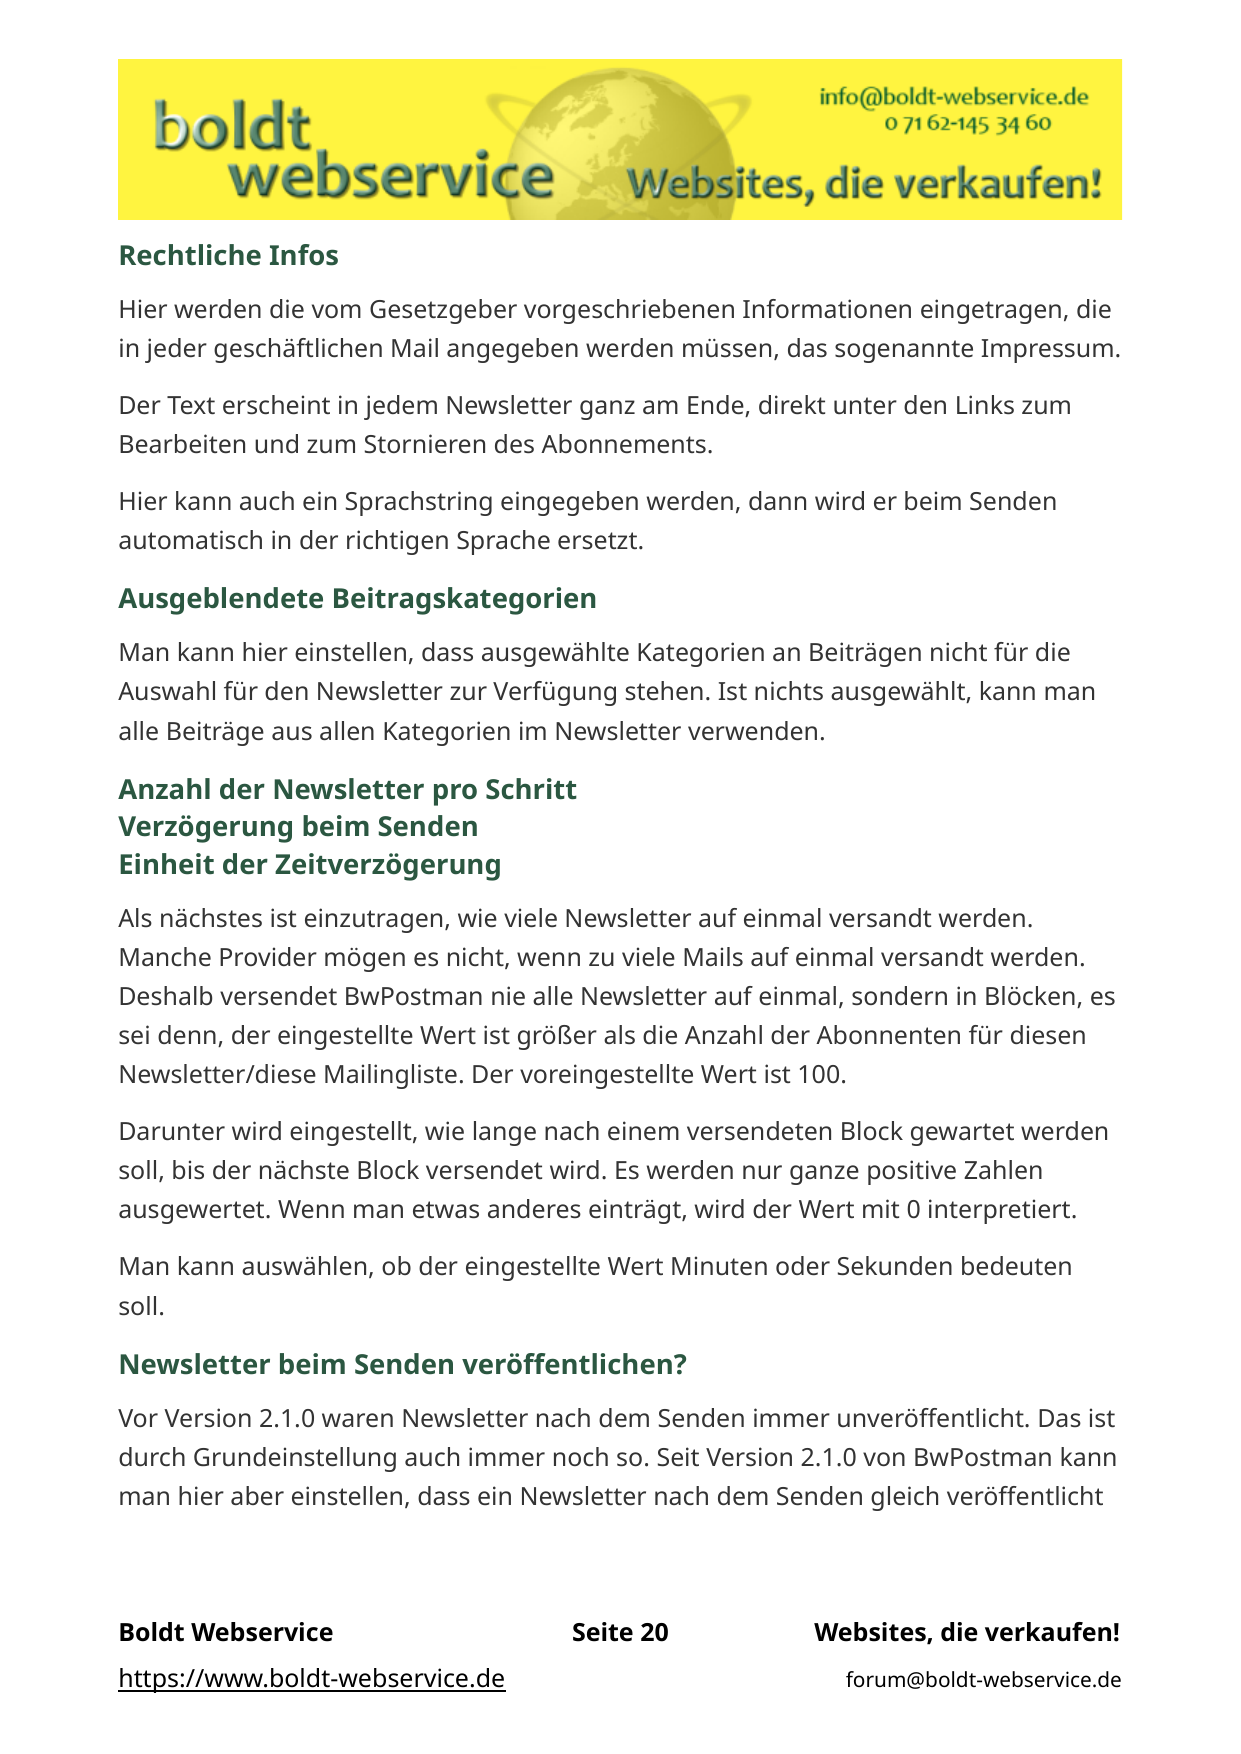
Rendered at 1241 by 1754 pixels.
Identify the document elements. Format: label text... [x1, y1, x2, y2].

subtitle Rechtliche Infos [118, 236, 1122, 274]
text Man kann auswählen, ob der eingestellte Wert Minuten oder Sekunden bedeuten soll. [118, 1249, 1122, 1322]
text Darunter wird eingestellt, wie lange nach einem versendeten Block gewartet werden soll, bis der nächste Block versendet wird. Es werden nur ganze positive Zahlen ausgewertet. Wenn man etwas anderes einträgt, wird der Wert mit 0 interpretiert. [118, 1114, 1122, 1226]
subtitle Anzahl der Newsletter pro Schritt Verzögerung beim Senden Einheit der Zeitverzögerung [118, 770, 1122, 882]
text Der Text erscheint in jedem Newsletter ganz am Ende, direkt unter den Links zum Bearbeiten und zum Stornieren des Abonnements. [118, 387, 1122, 461]
text Vor Version 2.1.0 waren Newsletter nach dem Senden immer unveröffentlicht. Das ist durch Grundeinstellung auch immer noch so. Seit Version 2.1.0 von BwPostman kann man hier aber einstellen, dass ein Newsletter nach dem Senden gleich veröffentlicht [118, 1400, 1122, 1513]
subtitle Newsletter beim Senden veröffentlichen? [118, 1345, 1122, 1382]
text Hier kann auch ein Sprachstring eingegeben werden, dann wird er beim Senden automatisch in der richtigen Sprache ersetzt. [118, 483, 1122, 557]
text Man kann hier einstellen, dass ausgewählte Kategorien an Beiträgen nicht für die Auswahl für den Newsletter zur Verfügung stehen. Ist nichts ausgewählt, kann man alle Beiträge aus allen Kategorien im Newsletter verwenden. [118, 635, 1122, 747]
picture [118, 59, 1123, 220]
subtitle Ausgeblendete Beitragskategorien [118, 579, 1122, 617]
text Als nächstes ist einzutragen, wie viele Newsletter auf einmal versandt werden. Manche Provider mögen es nicht, wenn zu viele Mails auf einmal versandt werden. Deshalb versendet BwPostman nie alle Newsletter auf einmal, sondern in Blöcken, es sei denn, der eingestellte Wert ist größer als die Anzahl der Abonnenten für diesen Newsletter/diese Mailingliste. Der voreingestellte Wert ist 100. [118, 900, 1122, 1091]
text Hier werden die vom Gesetzgeber vorgeschriebenen Informationen eingetragen, die in jeder geschäftlichen Mail angegeben werden müssen, das sogenannte Impressum. [118, 291, 1122, 365]
